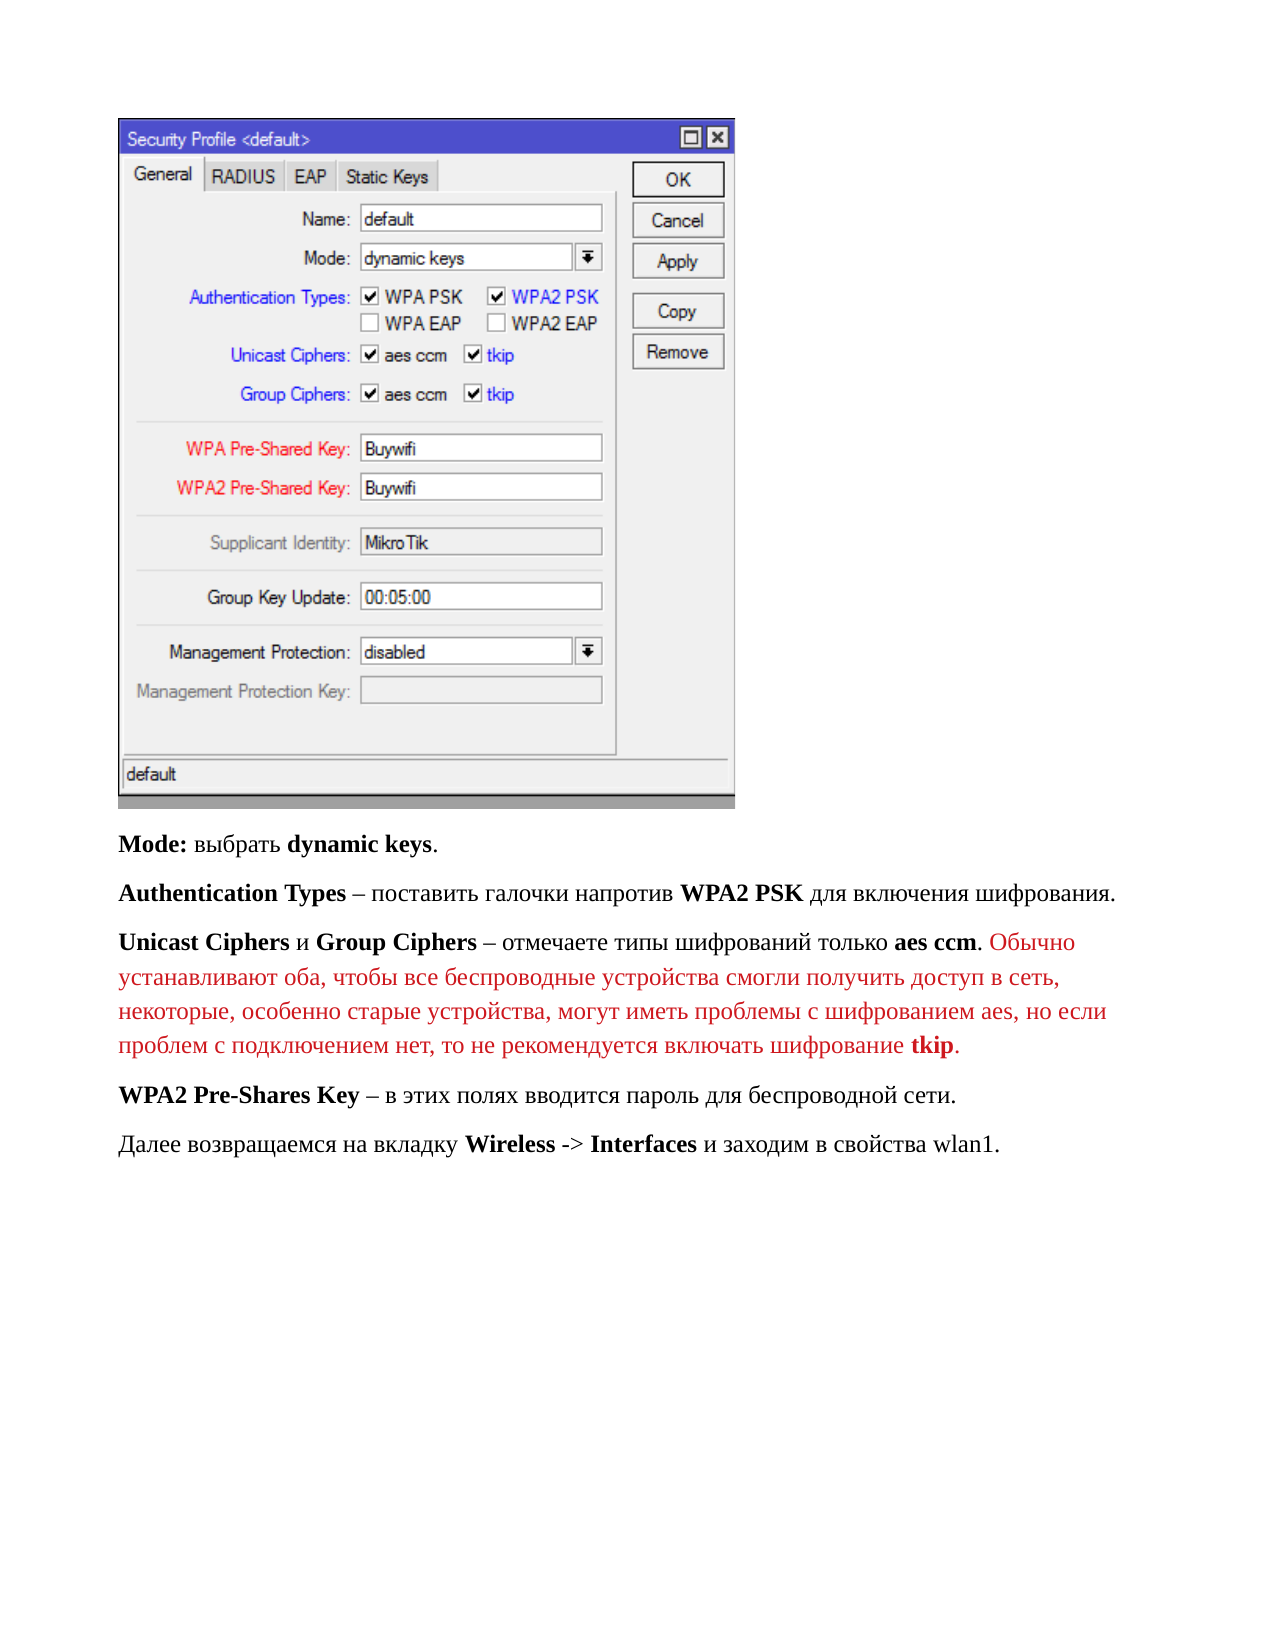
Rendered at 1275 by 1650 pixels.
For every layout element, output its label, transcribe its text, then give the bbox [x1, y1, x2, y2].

text Authentication Types – поставить галочки напротив WPA2 PSK для включения шифрования. [118, 878, 1157, 907]
text Unicast Ciphers и Group Ciphers – отмечаете типы шифрований только aes ccm. Обычно устанавливают оба, чтобы все беспроводные устройства смогли получить доступ в сеть, некоторые, особенно старые устройства, могут иметь проблемы с шифрованием aes, но если проблем с подключением нет, то не рекомендуется включать шифрование tkip. [118, 927, 1157, 1059]
text Mode: выбрать dynamic keys. [118, 829, 1157, 858]
text Далее возвращаемся на вкладку Wireless -> Interfaces и заходим в свойства wlan1. [118, 1129, 1157, 1157]
text WPA2 Pre-Shares Key – в этих полях вводится пароль для беспроводной сети. [118, 1080, 1157, 1108]
picture [118, 118, 736, 809]
